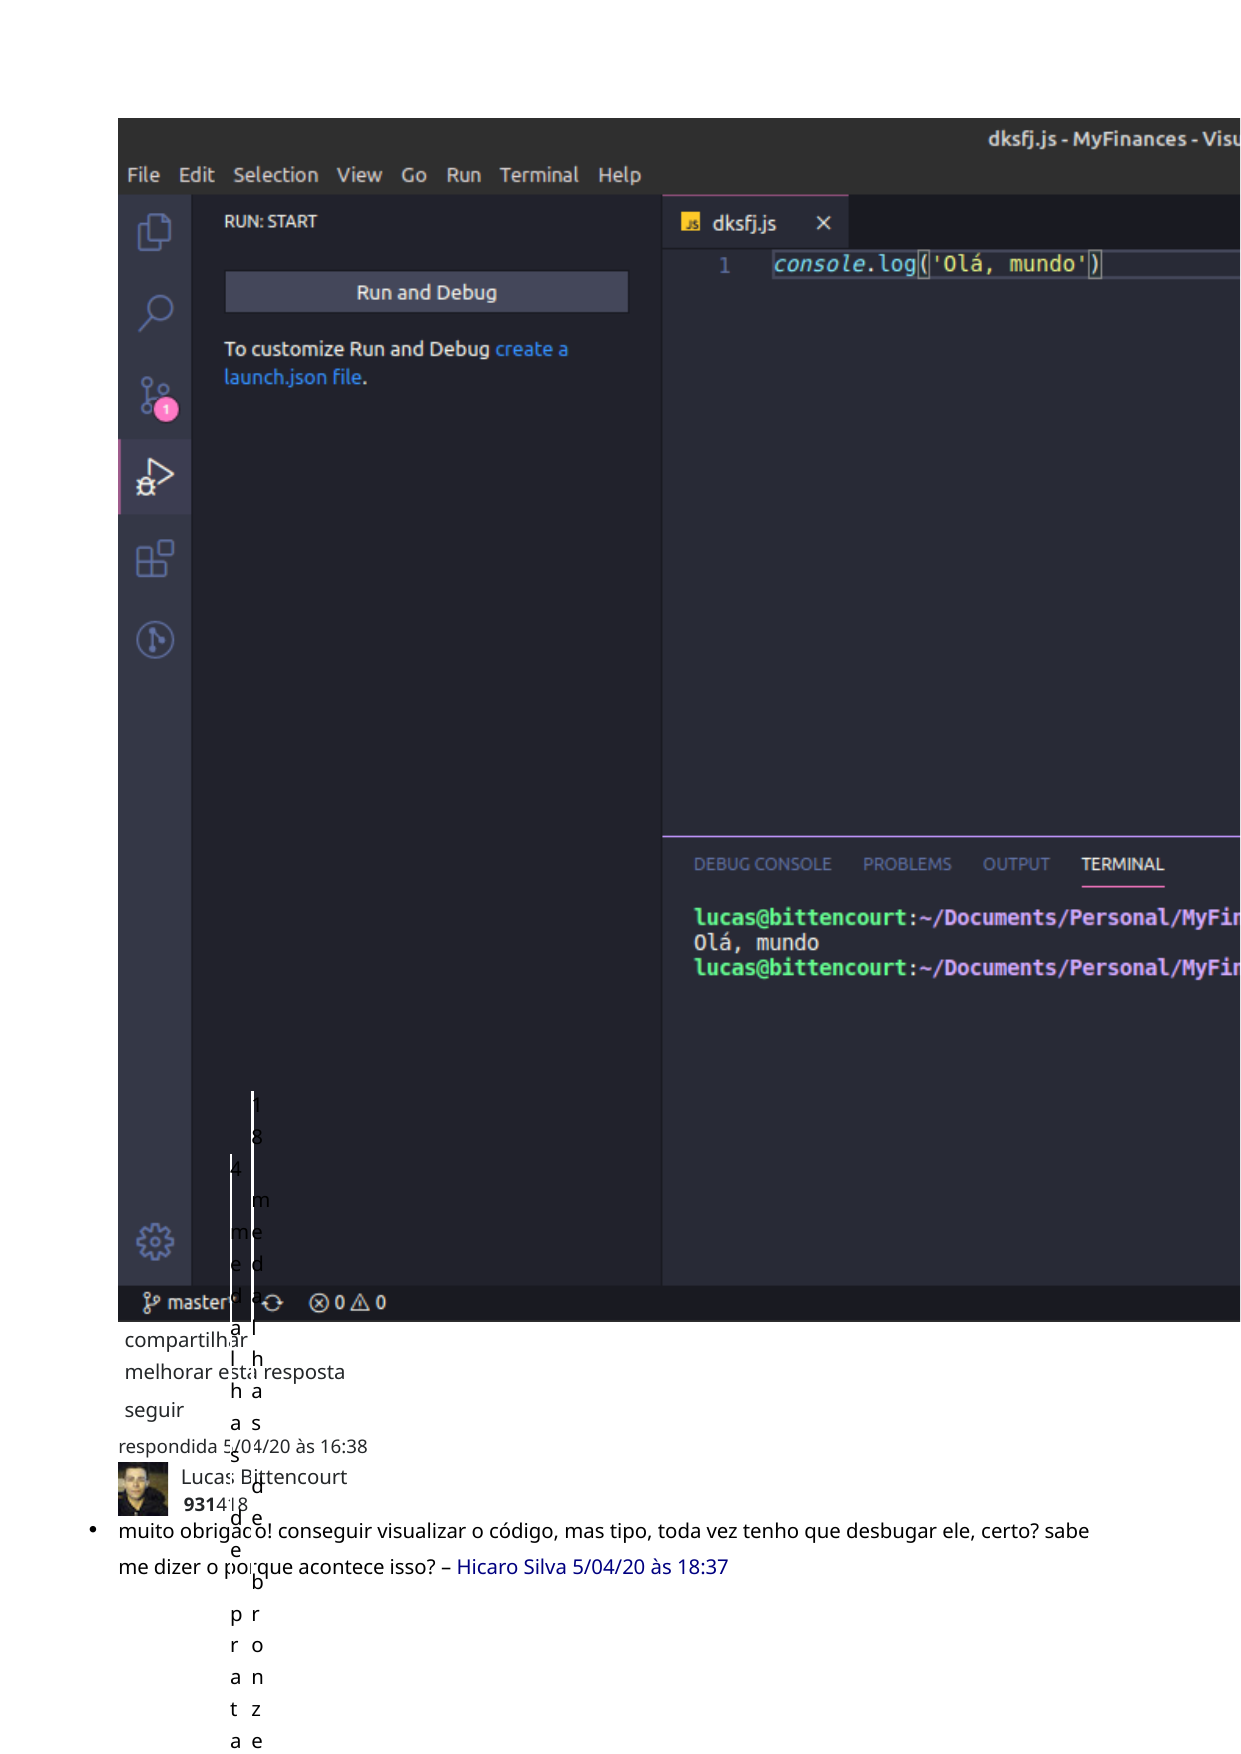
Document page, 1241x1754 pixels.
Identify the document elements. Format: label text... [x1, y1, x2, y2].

picture [233, 1293, 239, 1302]
text respondida 5/04/20 às 16:38 [254, 1433, 1122, 1459]
text [254, 1395, 1116, 1423]
text compartilhar [124, 1326, 230, 1353]
text 931418 [134, 1490, 230, 1517]
text melhorar esta resposta [124, 1357, 230, 1385]
text compartilhar [254, 1326, 1116, 1353]
text Lucas Bittencourt [254, 1463, 1122, 1490]
text Lucas Bittencourt [169, 1463, 230, 1490]
text Lucas Bittencourt [232, 1463, 251, 1490]
picture [254, 1261, 260, 1270]
text 931418 [232, 1490, 251, 1517]
picture [118, 118, 1241, 1322]
list muito obrigado! conseguir visualizar o código, mas tipo, toda vez tenho que desbugar ele, certo? sabe me dizer o porque acontece isso? – Hicaro Silva 5/04/20 às 18:37 [254, 1517, 1122, 1581]
text 931418 [254, 1490, 1117, 1517]
text melhorar esta resposta [232, 1357, 251, 1385]
text seguir [124, 1395, 230, 1423]
text respondida 5/04/20 às 16:38 [118, 1433, 230, 1459]
picture [118, 1462, 169, 1516]
text compartilhar [232, 1326, 251, 1353]
list muito obrigado! conseguir visualizar o código, mas tipo, toda vez tenho que desbugar ele, certo? sabe me dizer o porque acontece isso? – Hicaro Silva 5/04/20 às 18:37 [118, 1517, 230, 1581]
text melhorar esta resposta [254, 1357, 1116, 1385]
text [232, 1395, 251, 1423]
